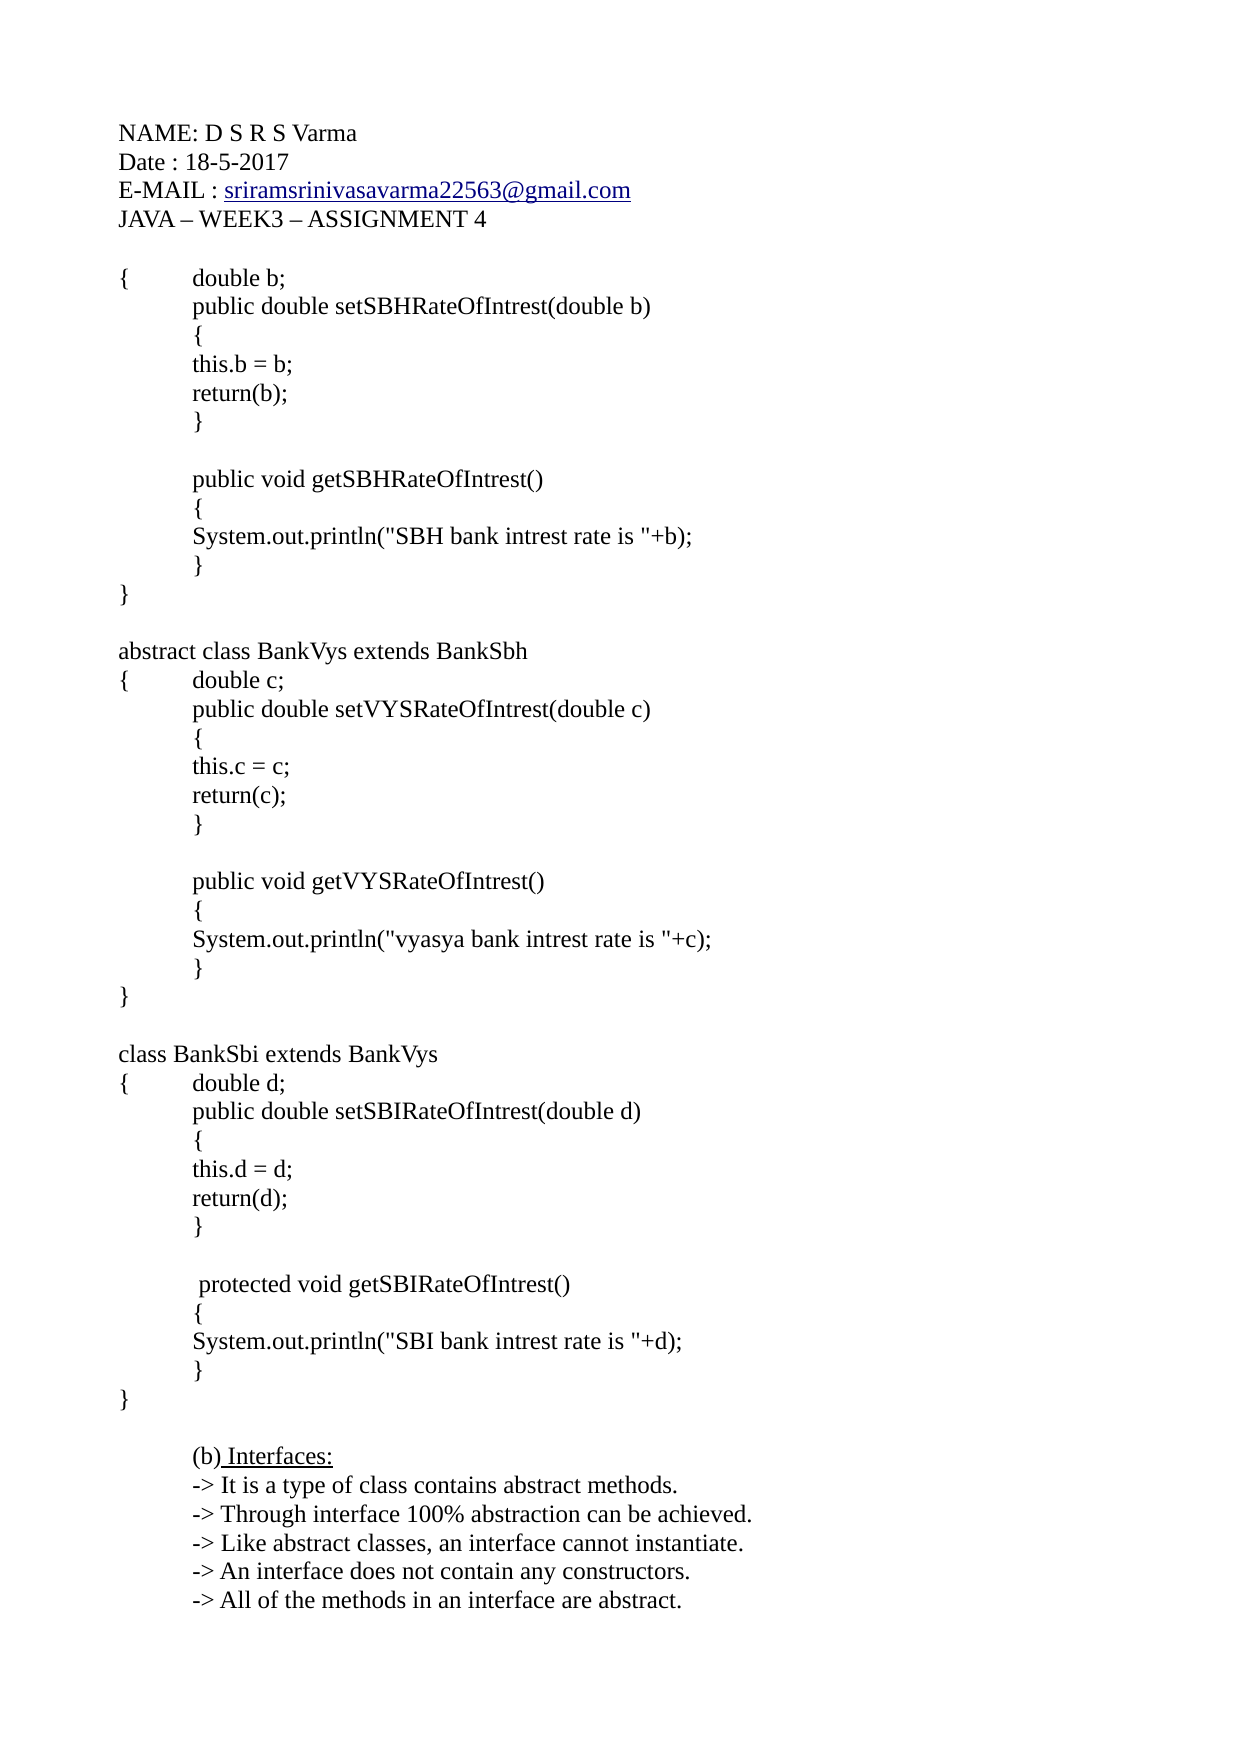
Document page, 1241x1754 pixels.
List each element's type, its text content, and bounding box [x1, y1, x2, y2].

text return(d); [118, 1183, 1122, 1211]
text } [118, 809, 1122, 838]
text public double setSBIRateOfIntrest(double d) [118, 1096, 1122, 1125]
text public void getVYSRateOfIntrest() [118, 866, 1122, 895]
text this.d = d; [118, 1154, 1122, 1183]
text (b) Interfaces: [118, 1441, 1122, 1470]
text } [118, 981, 1122, 1010]
text System.out.println("vyasya bank intrest rate is "+c); [118, 924, 1122, 953]
text return(b); [118, 378, 1122, 406]
text System.out.println("SBH bank intrest rate is "+b); [118, 521, 1122, 550]
text { [118, 1125, 1122, 1154]
text this.c = c; [118, 751, 1122, 780]
text { [118, 1298, 1122, 1326]
text -> Through interface 100% abstraction can be achieved. [118, 1499, 1122, 1528]
text { [118, 723, 1122, 751]
text public double setSBHRateOfIntrest(double b) [118, 291, 1122, 320]
text { [118, 493, 1122, 521]
text abstract class BankVys extends BankSbh [118, 636, 1122, 665]
text } [118, 579, 1122, 608]
text { double d; [118, 1068, 1122, 1096]
text } [118, 1384, 1122, 1413]
text -> All of the methods in an interface are abstract. [118, 1585, 1122, 1614]
text { double c; [118, 665, 1122, 694]
text -> Like abstract classes, an interface cannot instantiate. [118, 1528, 1122, 1556]
text class BankSbi extends BankVys [118, 1039, 1122, 1068]
text } [118, 1211, 1122, 1240]
text -> It is a type of class contains abstract methods. [118, 1470, 1122, 1499]
text public double setVYSRateOfIntrest(double c) [118, 694, 1122, 723]
text protected void getSBIRateOfIntrest() [118, 1269, 1122, 1298]
text -> An interface does not contain any constructors. [118, 1556, 1122, 1585]
text } [118, 953, 1122, 981]
text { [118, 320, 1122, 349]
text { double b; [118, 263, 1122, 291]
text this.b = b; [118, 349, 1122, 378]
text } [118, 406, 1122, 435]
text System.out.println("SBI bank intrest rate is "+d); [118, 1326, 1122, 1355]
text } [118, 1355, 1122, 1384]
text return(c); [118, 780, 1122, 809]
text public void getSBHRateOfIntrest() [118, 464, 1122, 493]
text { [118, 895, 1122, 924]
text } [118, 550, 1122, 579]
